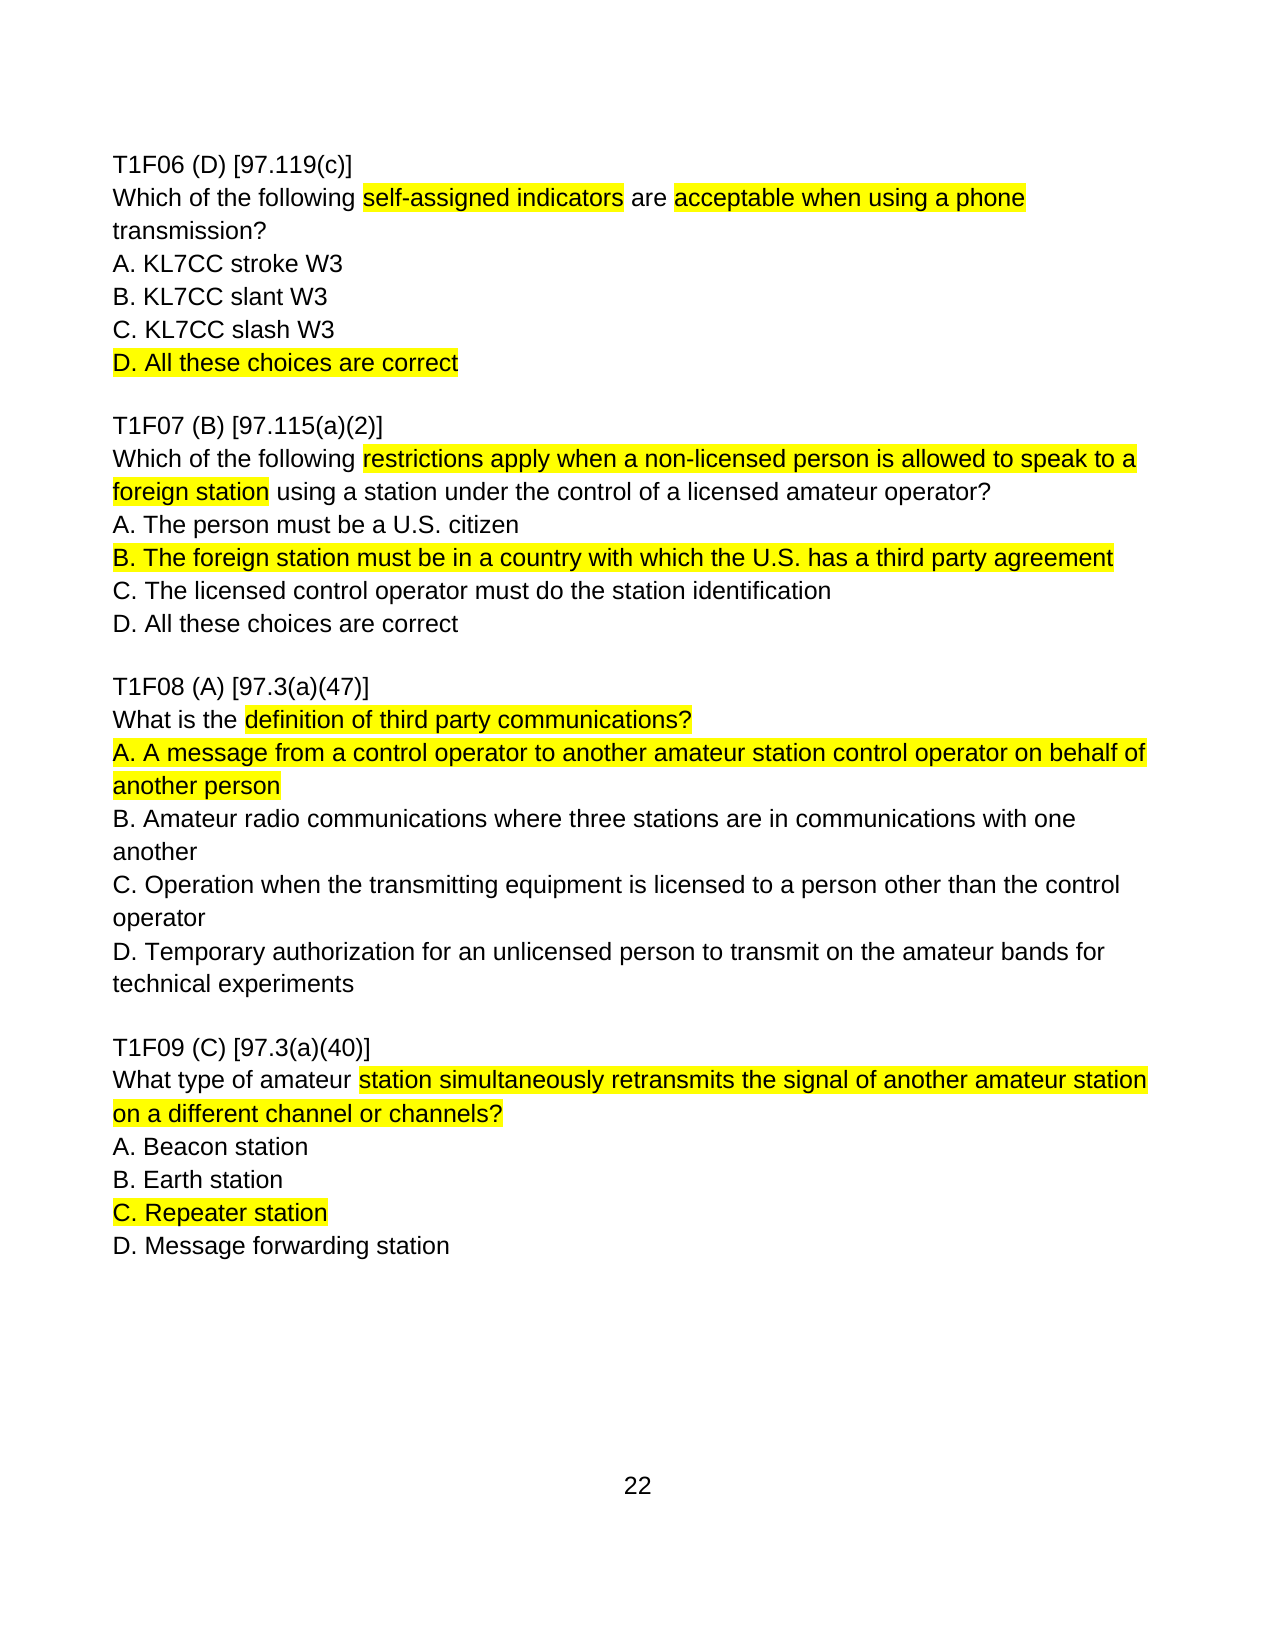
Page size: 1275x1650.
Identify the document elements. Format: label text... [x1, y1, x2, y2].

text T1F07 (B) [97.115(a)(2)] Which of the following restrictions apply when a non-licensed person is allowed to speak to a foreign station using a station under the control of a licensed amateur operator? A. The person must be a U.S. citizen B. The foreign station must be in a country with which the U.S. has a third party agreement C. The licensed control operator must do the station identification D. All these choices are correct [112, 411, 1162, 638]
text T1F09 (C) [97.3(a)(40)] What type of amateur station simultaneously retransmits the signal of another amateur station on a different channel or channels? A. Beacon station B. Earth station C. Repeater station D. Message forwarding station [112, 1032, 1162, 1259]
text T1F06 (D) [97.119(c)] Which of the following self-assigned indicators are acceptable when using a phone transmission? A. KL7CC stroke W3 B. KL7CC slant W3 C. KL7CC slash W3 D. All these choices are correct [112, 150, 1162, 377]
text T1F08 (A) [97.3(a)(47)] What is the definition of third party communications? A. A message from a control operator to another amateur station control operator on behalf of another person B. Amateur radio communications where three stations are in communications with one another C. Operation when the transmitting equipment is licensed to a person other than the control operator D. Temporary authorization for an unlicensed person to transmit on the amateur bands for technical experiments [112, 672, 1162, 998]
